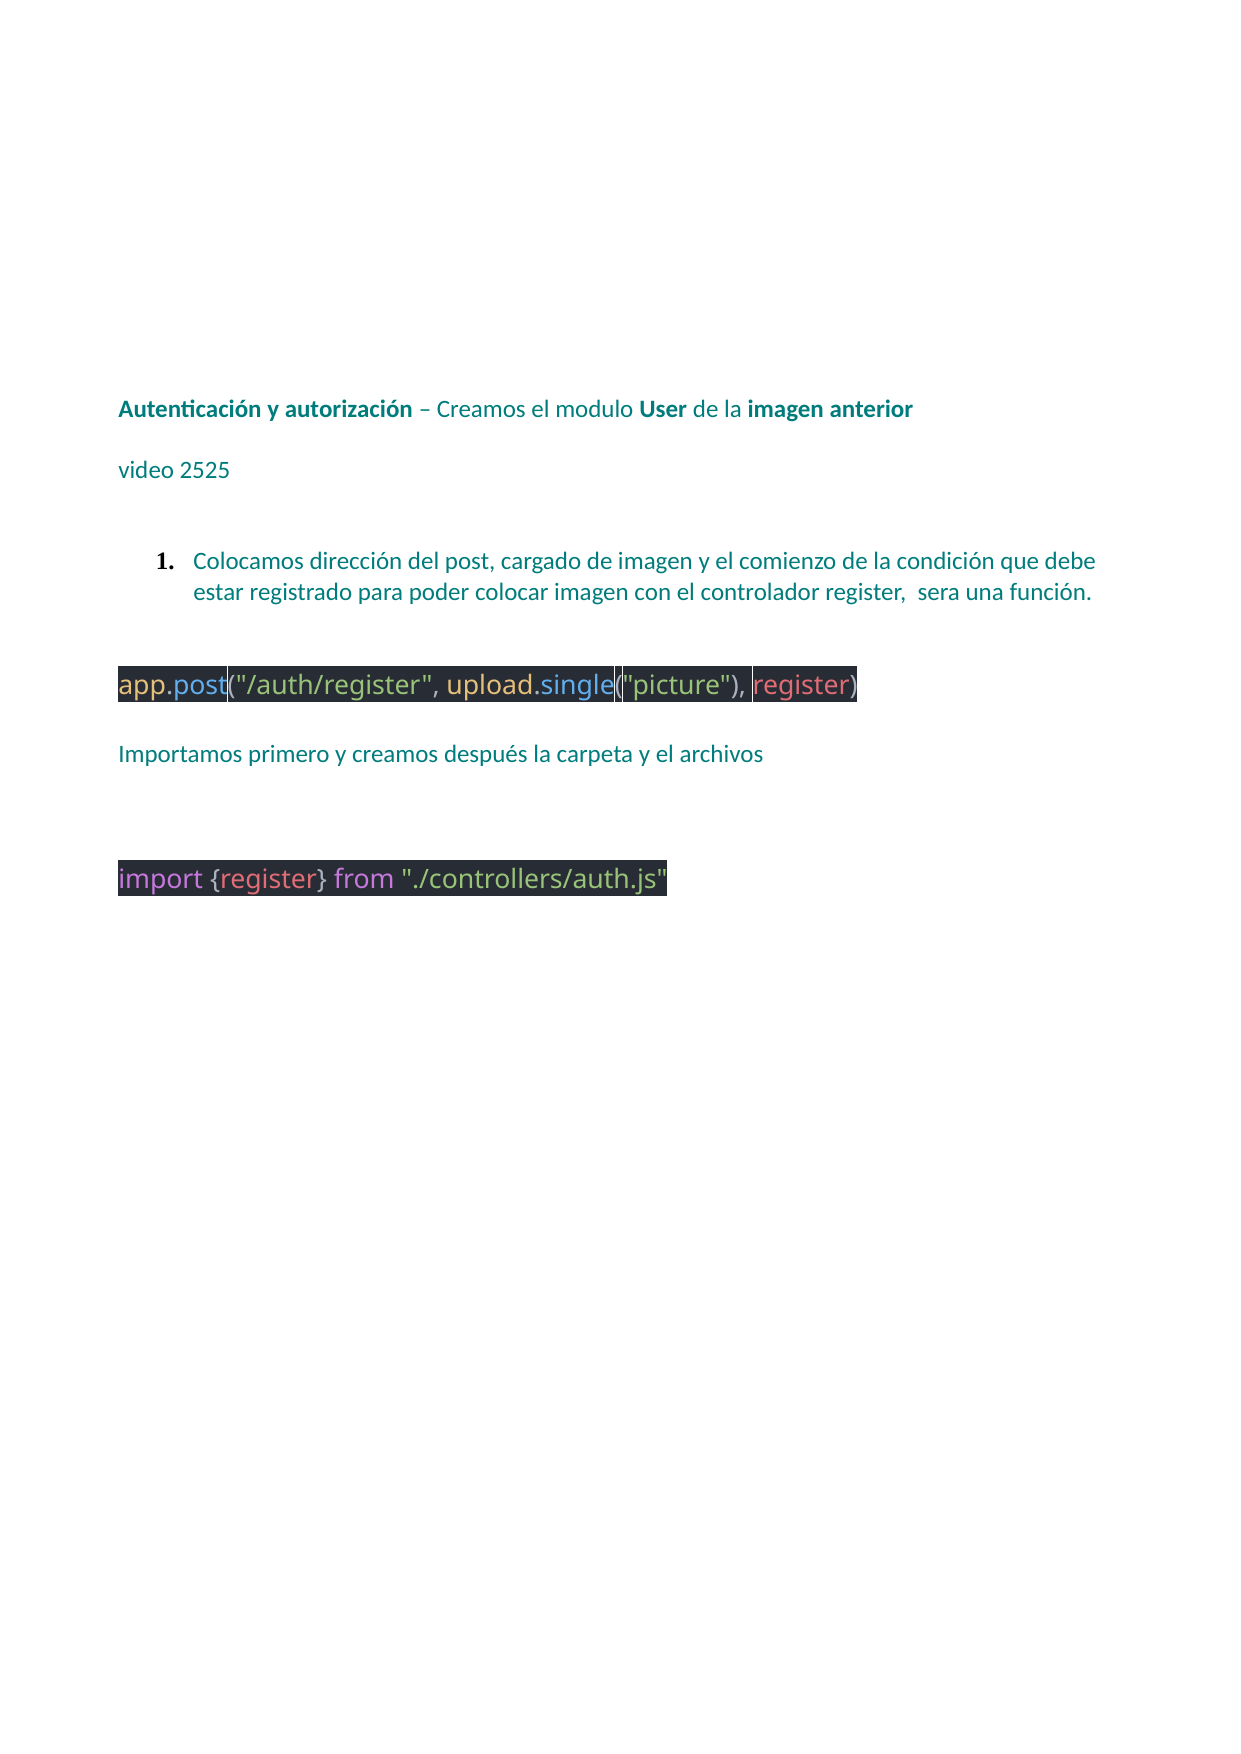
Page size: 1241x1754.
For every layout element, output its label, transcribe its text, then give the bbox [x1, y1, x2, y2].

text Autenticación y autorización – Creamos el modulo User de la imagen anterior [118, 393, 1122, 423]
list Colocamos dirección del post, cargado de imagen y el comienzo de la condición que debe estar registrado para poder colocar imagen con el controlador register, sera una función. [156, 545, 1122, 666]
text app.post("/auth/register", upload.single("picture"), register) [118, 666, 1122, 702]
text video 2525 [118, 454, 1122, 484]
text Importamos primero y creamos después la carpeta y el archivos import {register} from "./controllers/auth.js" [118, 738, 1122, 999]
